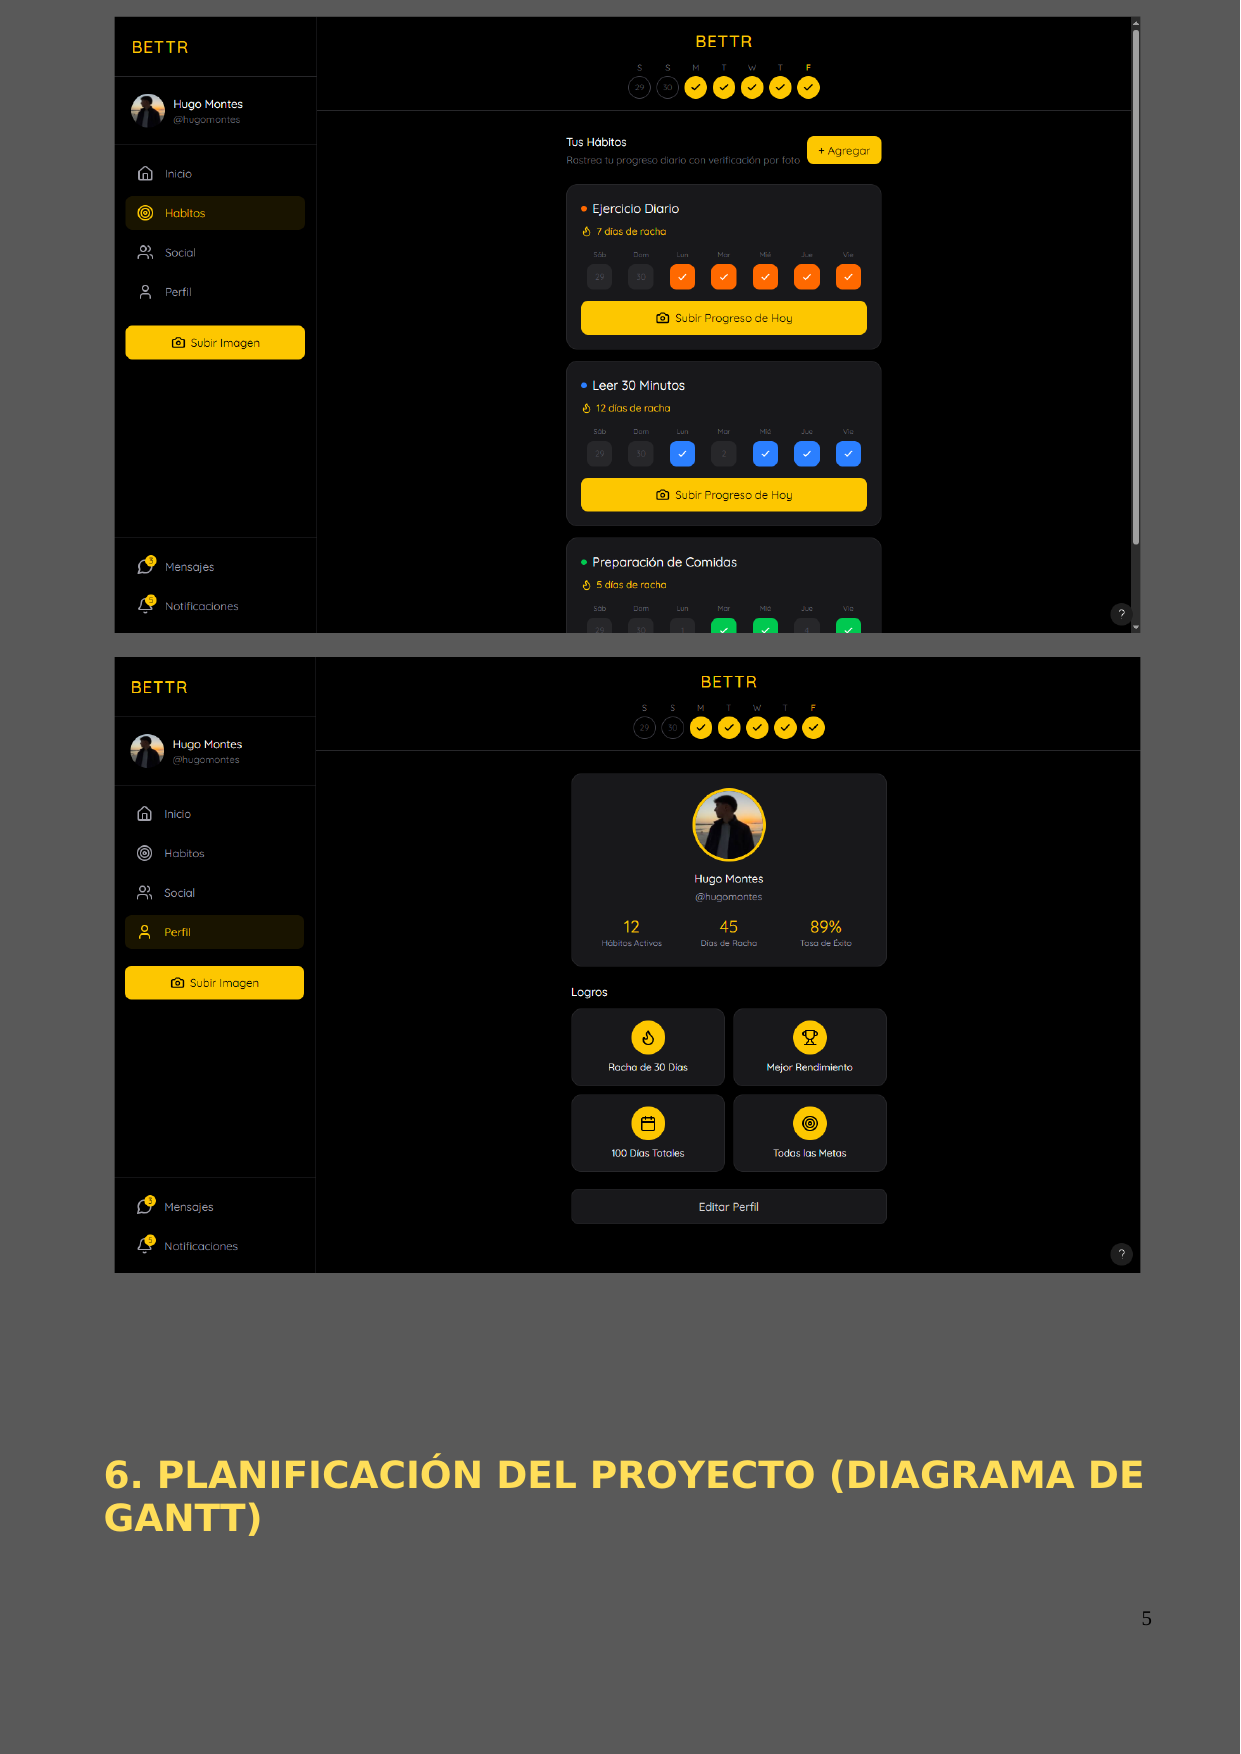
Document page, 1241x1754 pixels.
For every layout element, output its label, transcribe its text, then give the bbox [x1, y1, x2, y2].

table_cell [103, 641, 1152, 1281]
table_cell [103, 0, 1152, 641]
picture [114, 16, 1141, 633]
text 6. PLANIFICACIÓN DEL PROYECTO (DIAGRAMA DE GANTT) [103, 1453, 1152, 1541]
picture [114, 657, 1141, 1273]
